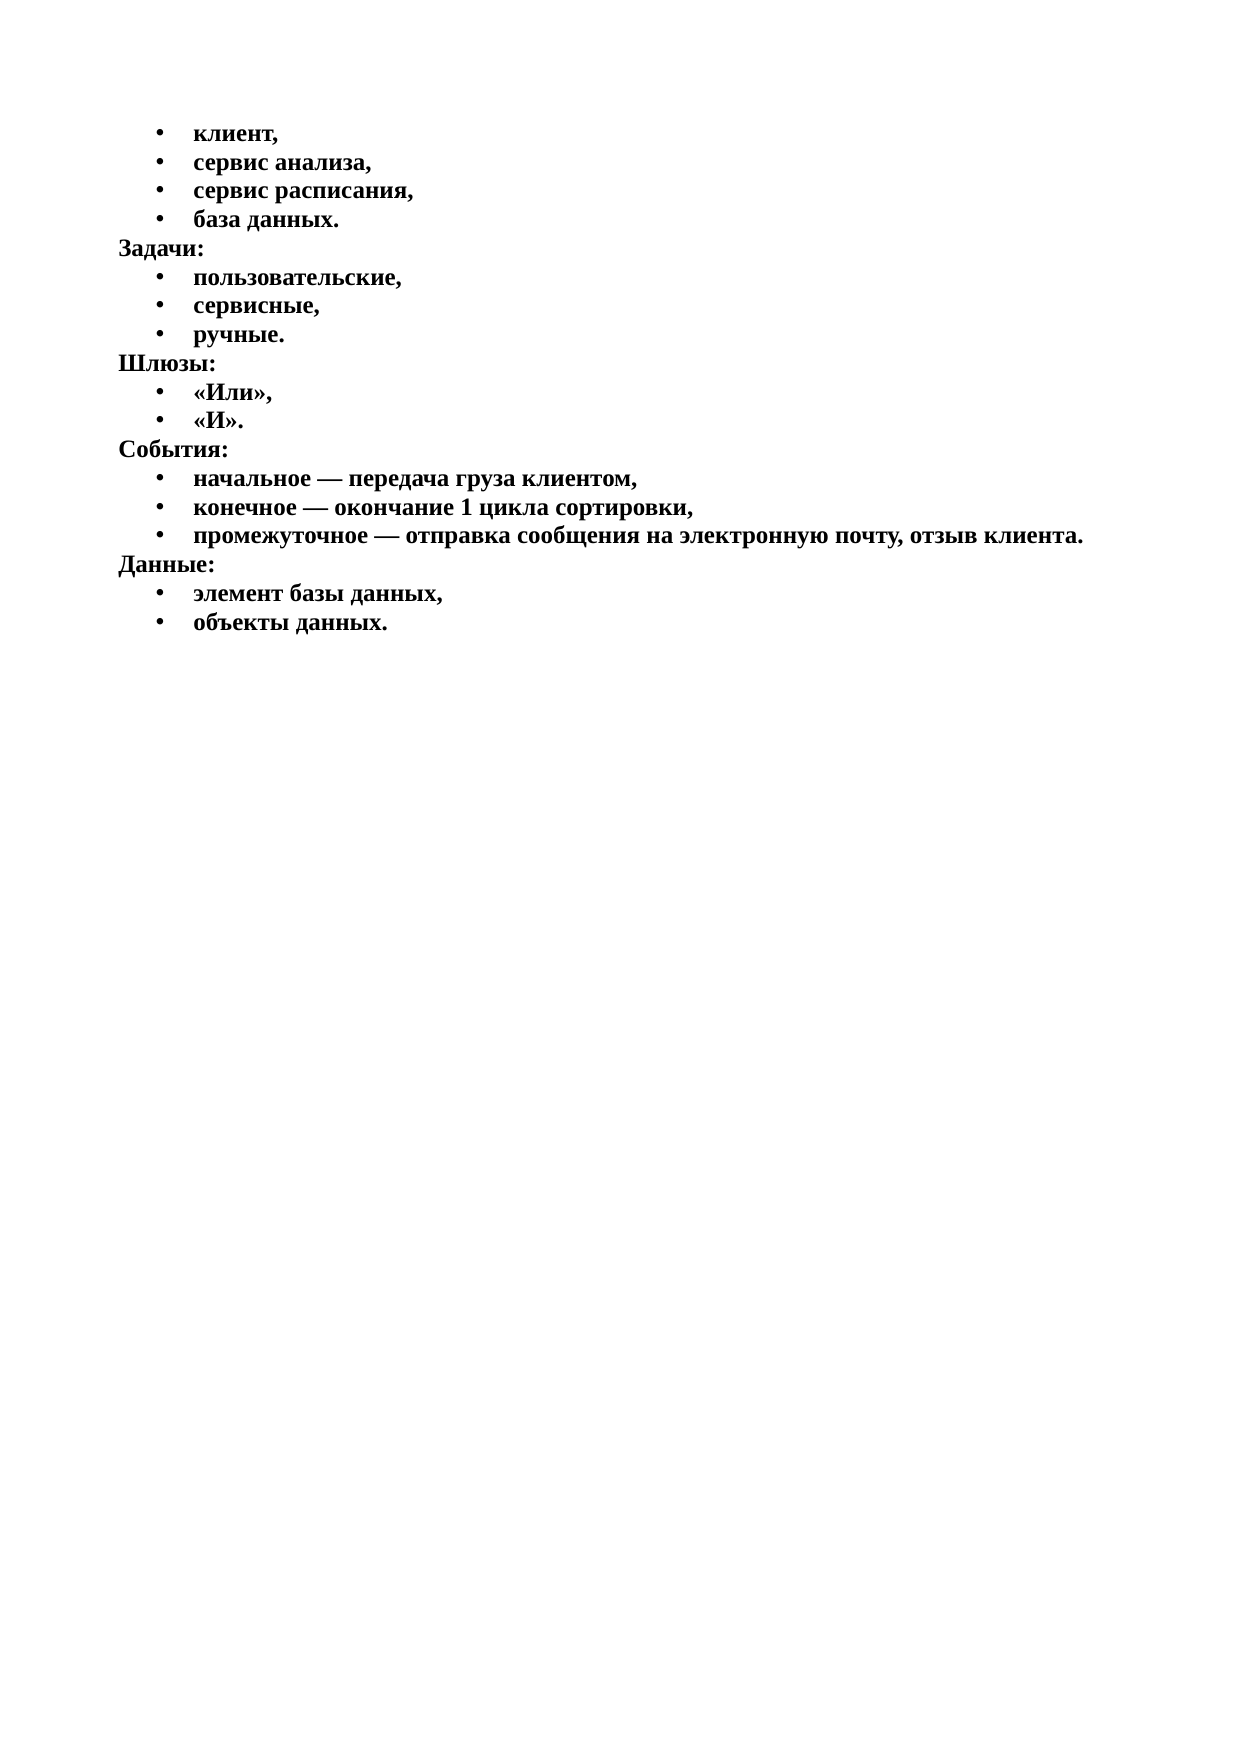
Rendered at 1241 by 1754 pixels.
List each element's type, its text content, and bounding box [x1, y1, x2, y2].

text Данные: [118, 549, 1122, 578]
text Задачи: [118, 233, 1122, 262]
list сервис расписания, [156, 176, 1122, 204]
list сервисные, [156, 291, 1122, 319]
text События: [118, 434, 1122, 463]
list сервис анализа, [156, 147, 1122, 176]
list «Или», [156, 377, 1122, 406]
list «И». [156, 406, 1122, 434]
list ручные. [156, 319, 1122, 348]
list клиент, [156, 118, 1122, 147]
list база данных. [156, 204, 1122, 233]
list пользовательские, [156, 262, 1122, 291]
list объекты данных. [156, 607, 1122, 636]
list начальное — передача груза клиентом, [156, 463, 1122, 492]
list промежуточное — отправка сообщения на электронную почту, отзыв клиента. [156, 521, 1122, 549]
text Шлюзы: [118, 348, 1122, 377]
list конечное — окончание 1 цикла сортировки, [156, 492, 1122, 521]
list элемент базы данных, [156, 578, 1122, 607]
